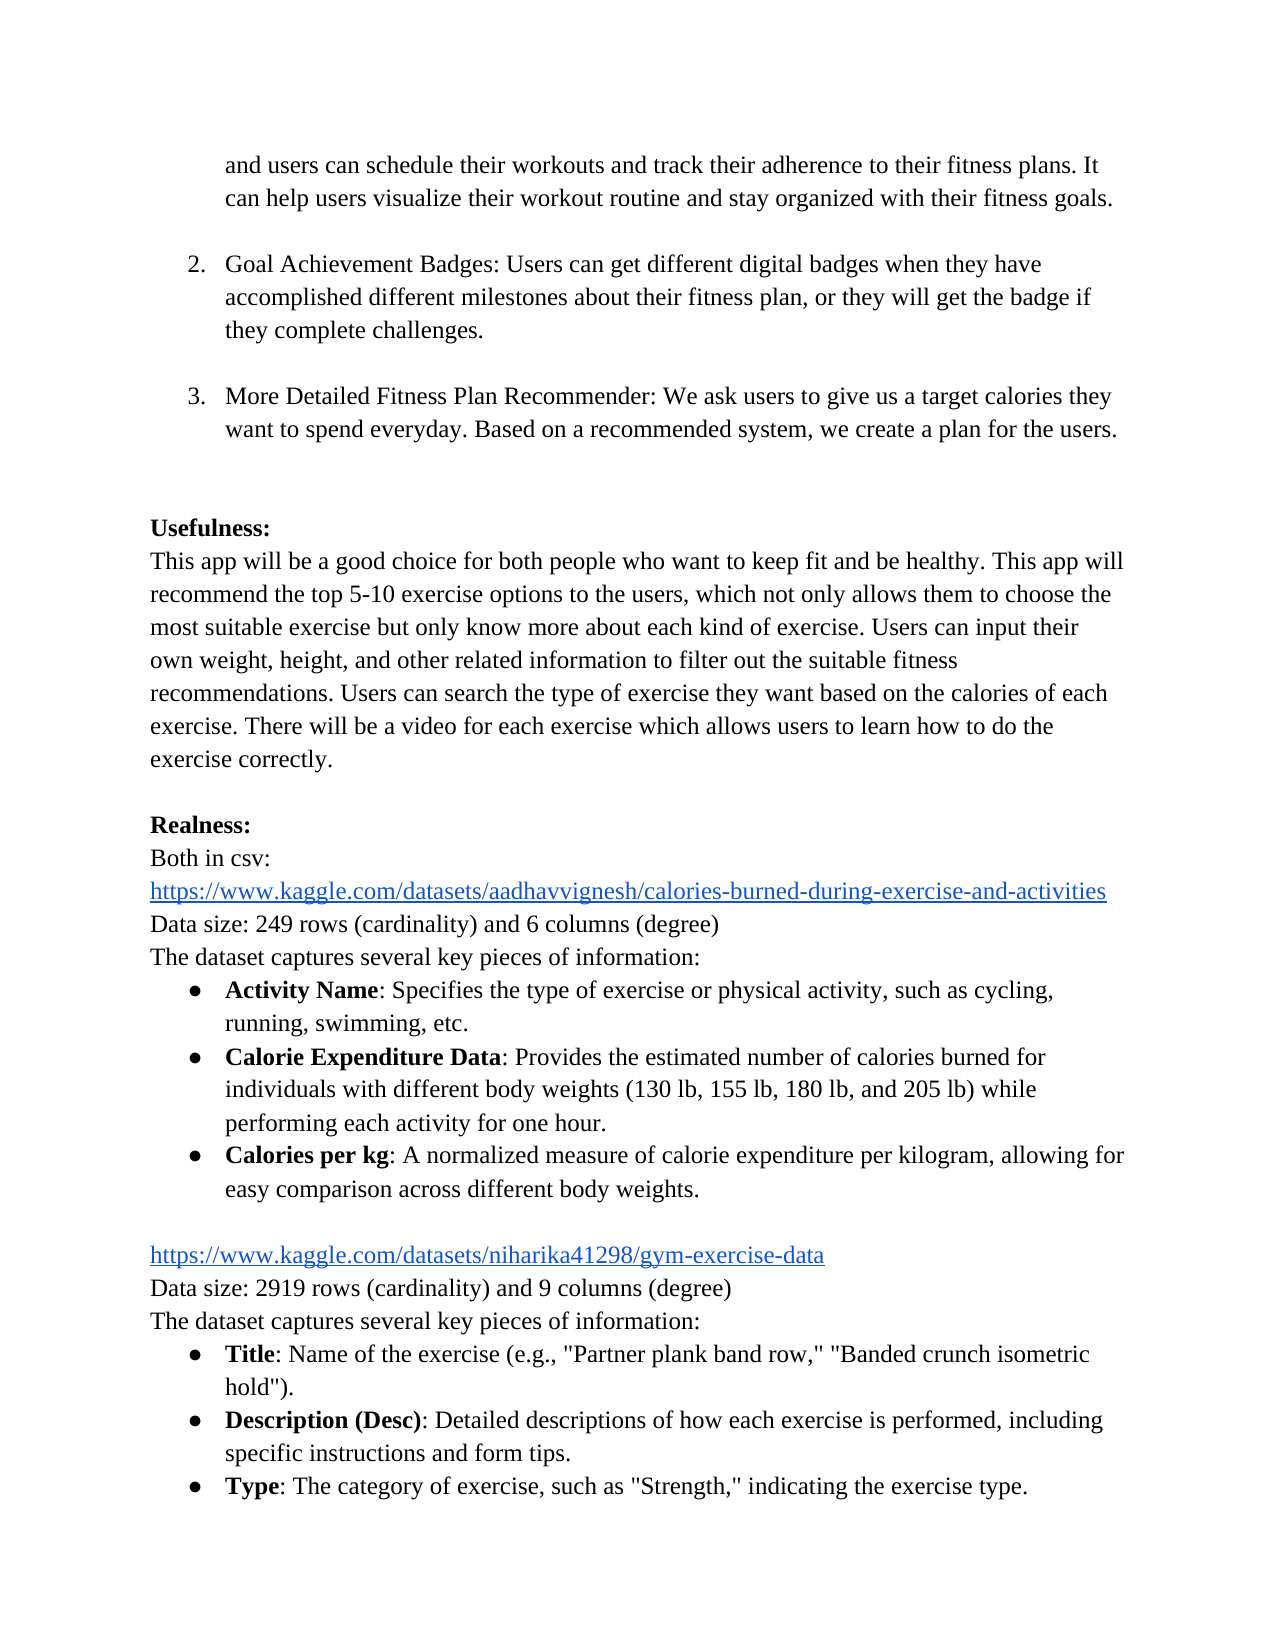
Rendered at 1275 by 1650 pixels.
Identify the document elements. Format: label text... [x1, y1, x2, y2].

list Title: Name of the exercise (e.g., "Partner plank band row," "Banded crunch isometric hold"). [187, 1339, 1125, 1401]
text Data size: 249 rows (cardinality) and 6 columns (degree) [150, 909, 1125, 938]
list Calories per kg: A normalized measure of calorie expenditure per kilogram, allowing for easy comparison across different body weights. [187, 1141, 1125, 1202]
list Type: The category of exercise, such as "Strength," indicating the exercise type. [187, 1471, 1125, 1499]
text Both in csv: [150, 843, 1125, 872]
text This app will be a good choice for both people who want to keep fit and be healthy. This app will recommend the top 5-10 exercise options to the users, which not only allows them to choose the most suitable exercise but only know more about each kind of exercise. Users can input their own weight, height, and other related information to filter out the suitable fitness recommendations. Users can search the type of exercise they want based on the calories of each exercise. There will be a video for each exercise which allows users to learn how to do the exercise correctly. [150, 546, 1125, 773]
list Description (Desc): Detailed descriptions of how each exercise is performed, including specific instructions and form tips. [187, 1405, 1125, 1467]
list Goal Achievement Badges: Users can get different digital badges when they have accomplished different milestones about their fitness plan, or they will get the badge if they complete challenges. [187, 249, 1125, 344]
text Usefulness: [150, 513, 1125, 542]
list Activity Name: Specifies the type of exercise or physical activity, such as cycling, running, swimming, etc. [187, 976, 1125, 1037]
list Calorie Expenditure Data: Provides the estimated number of calories burned for individuals with different body weights (130 lb, 155 lb, 180 lb, and 205 lb) while performing each activity for one hour. [187, 1042, 1125, 1136]
text https://www.kaggle.com/datasets/aadhavvignesh/calories-burned-during-exercise-and-activities [150, 876, 1125, 905]
text Data size: 2919 rows (cardinality) and 9 columns (degree) [150, 1273, 1125, 1301]
text https://www.kaggle.com/datasets/niharika41298/gym-exercise-data [150, 1240, 1125, 1268]
text Realness: [150, 810, 1125, 839]
text The dataset captures several key pieces of information: [150, 1306, 1125, 1334]
text The dataset captures several key pieces of information: [150, 942, 1125, 971]
list More Detailed Fitness Plan Recommender: We ask users to give us a target calories they want to spend everyday. Based on a recommended system, we create a plan for the users. [187, 381, 1125, 443]
list and users can schedule their workouts and track their adherence to their fitness plans. It can help users visualize their workout routine and stay organized with their fitness goals. [187, 150, 1125, 212]
